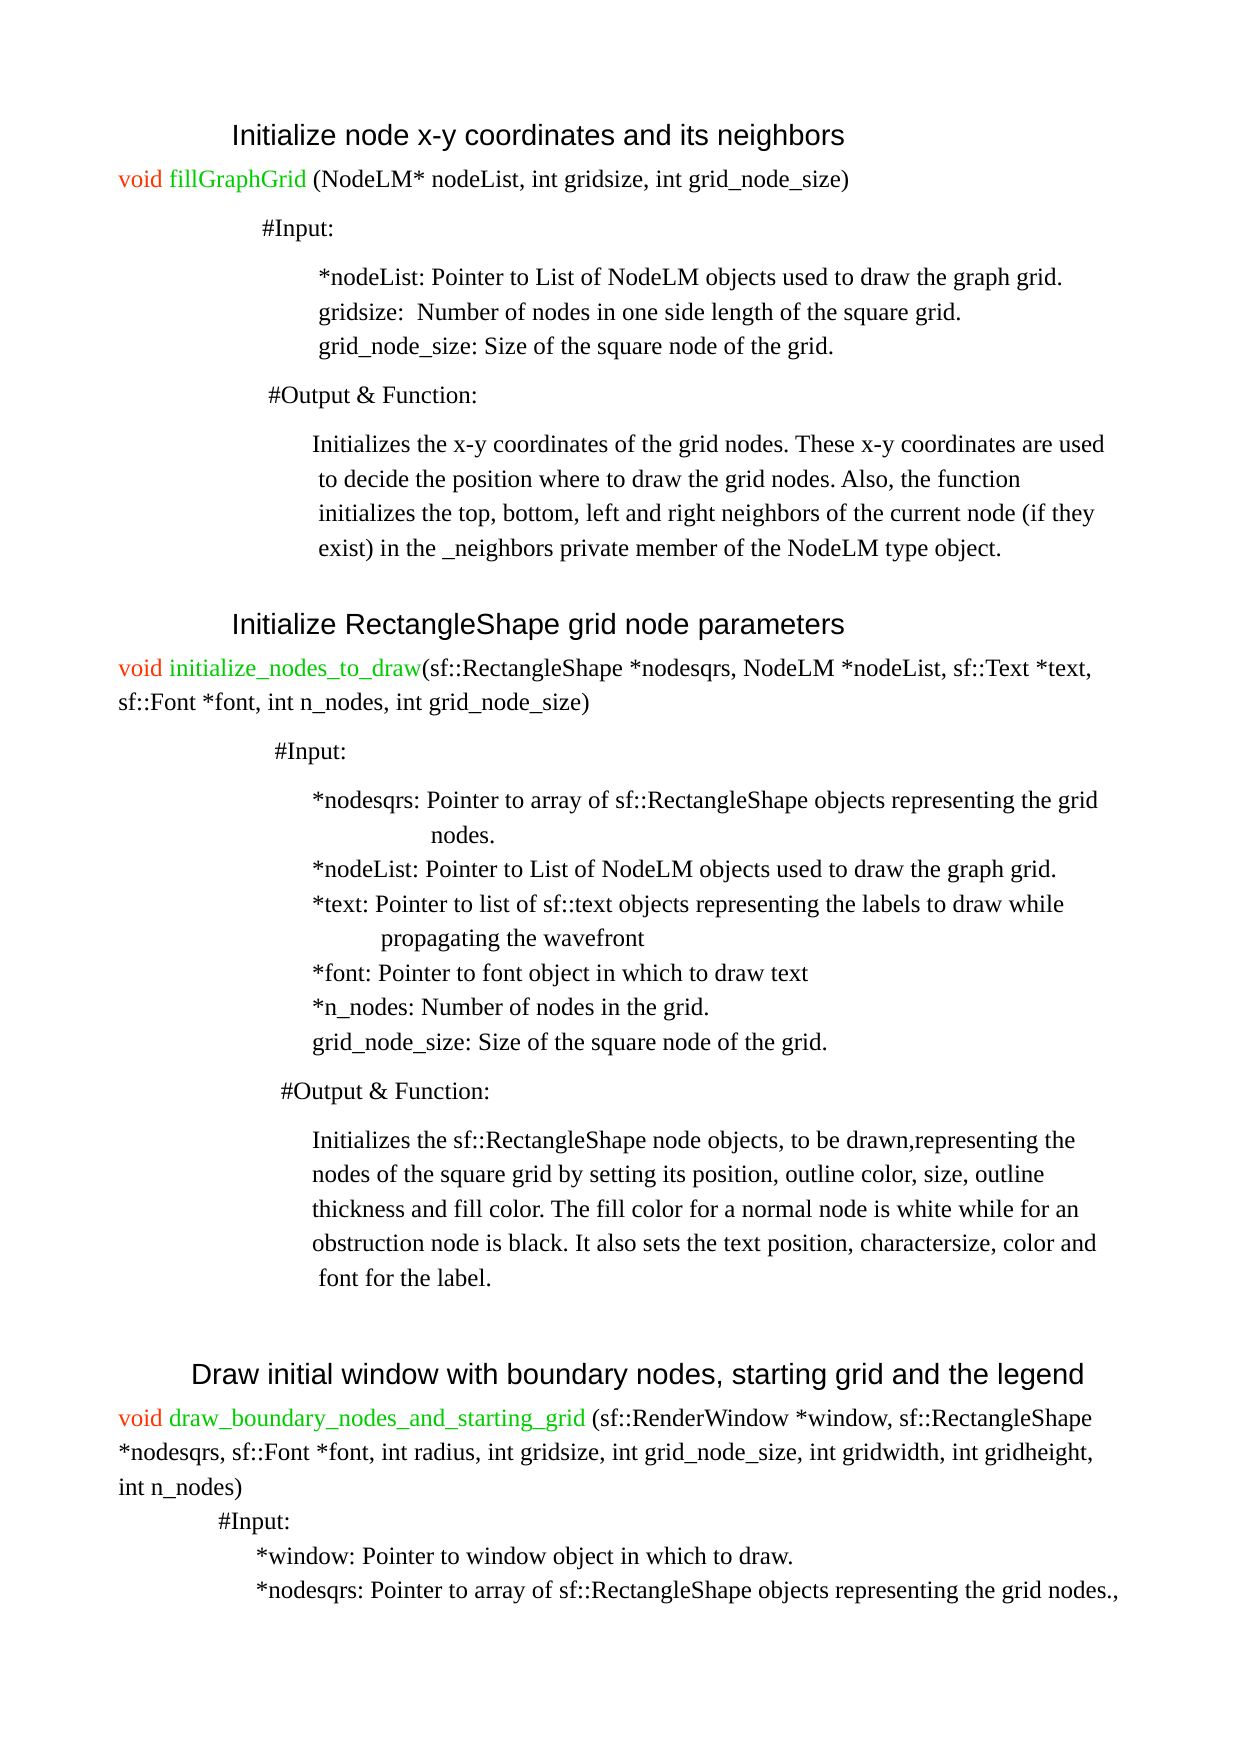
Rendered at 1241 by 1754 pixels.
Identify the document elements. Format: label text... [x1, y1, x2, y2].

text *nodesqrs: Pointer to array of sf::RectangleShape objects representing the grid nodes., [118, 1575, 1122, 1604]
text *text: Pointer to list of sf::text objects representing the labels to draw while [118, 889, 1122, 918]
text #Input: [118, 736, 1122, 765]
text thickness and fill color. The fill color for a normal node is white while for an [118, 1194, 1122, 1223]
text #Output & Function: [118, 1076, 1122, 1105]
subtitle Initialize node x-y coordinates and its neighbors [118, 118, 1122, 152]
text grid_node_size: Size of the square node of the grid. [118, 331, 1122, 360]
text void initialize_nodes_to_draw(sf::RectangleShape *nodesqrs, NodeLM *nodeList, sf::Text *text, sf::Font *font, int n_nodes, int grid_node_size) [118, 653, 1122, 716]
text exist) in the _neighbors private member of the NodeLM type object. [118, 533, 1122, 562]
text *nodeList: Pointer to List of NodeLM objects used to draw the graph grid. [118, 854, 1122, 883]
text grid_node_size: Size of the square node of the grid. [118, 1027, 1122, 1056]
text obstruction node is black. It also sets the text position, charactersize, color and [118, 1228, 1122, 1257]
text #Output & Function: [118, 380, 1122, 409]
text void draw_boundary_nodes_and_starting_grid (sf::RenderWindow *window, sf::RectangleShape *nodesqrs, sf::Font *font, int radius, int gridsize, int grid_node_size, int gridwidth, int gridheight, int n_nodes) [118, 1403, 1122, 1501]
text nodes. [118, 820, 1122, 849]
text *font: Pointer to font object in which to draw text [118, 958, 1122, 987]
subtitle Draw initial window with boundary nodes, starting grid and the legend [118, 1357, 1122, 1390]
text #Input: [118, 1506, 1122, 1535]
subtitle Initialize RectangleShape grid node parameters [118, 607, 1122, 640]
text Initializes the x-y coordinates of the grid nodes. These x-y coordinates are used [118, 429, 1122, 458]
text *nodesqrs: Pointer to array of sf::RectangleShape objects representing the grid [118, 786, 1122, 814]
text *window: Pointer to window object in which to draw. [118, 1541, 1122, 1569]
text to decide the position where to draw the grid nodes. Also, the function [118, 464, 1122, 493]
text font for the label. [118, 1263, 1122, 1292]
text *n_nodes: Number of nodes in the grid. [118, 992, 1122, 1021]
text initializes the top, bottom, left and right neighbors of the current node (if they [118, 498, 1122, 527]
text Initializes the sf::RectangleShape node objects, to be drawn,representing the [118, 1125, 1122, 1154]
text *nodeList: Pointer to List of NodeLM objects used to draw the graph grid. [118, 262, 1122, 291]
text gridsize: Number of nodes in one side length of the square grid. [118, 297, 1122, 326]
text #Input: [118, 213, 1122, 242]
text void fillGraphGrid (NodeLM* nodeList, int gridsize, int grid_node_size) [118, 164, 1122, 193]
text propagating the wavefront [118, 923, 1122, 952]
text nodes of the square grid by setting its position, outline color, size, outline [118, 1159, 1122, 1188]
